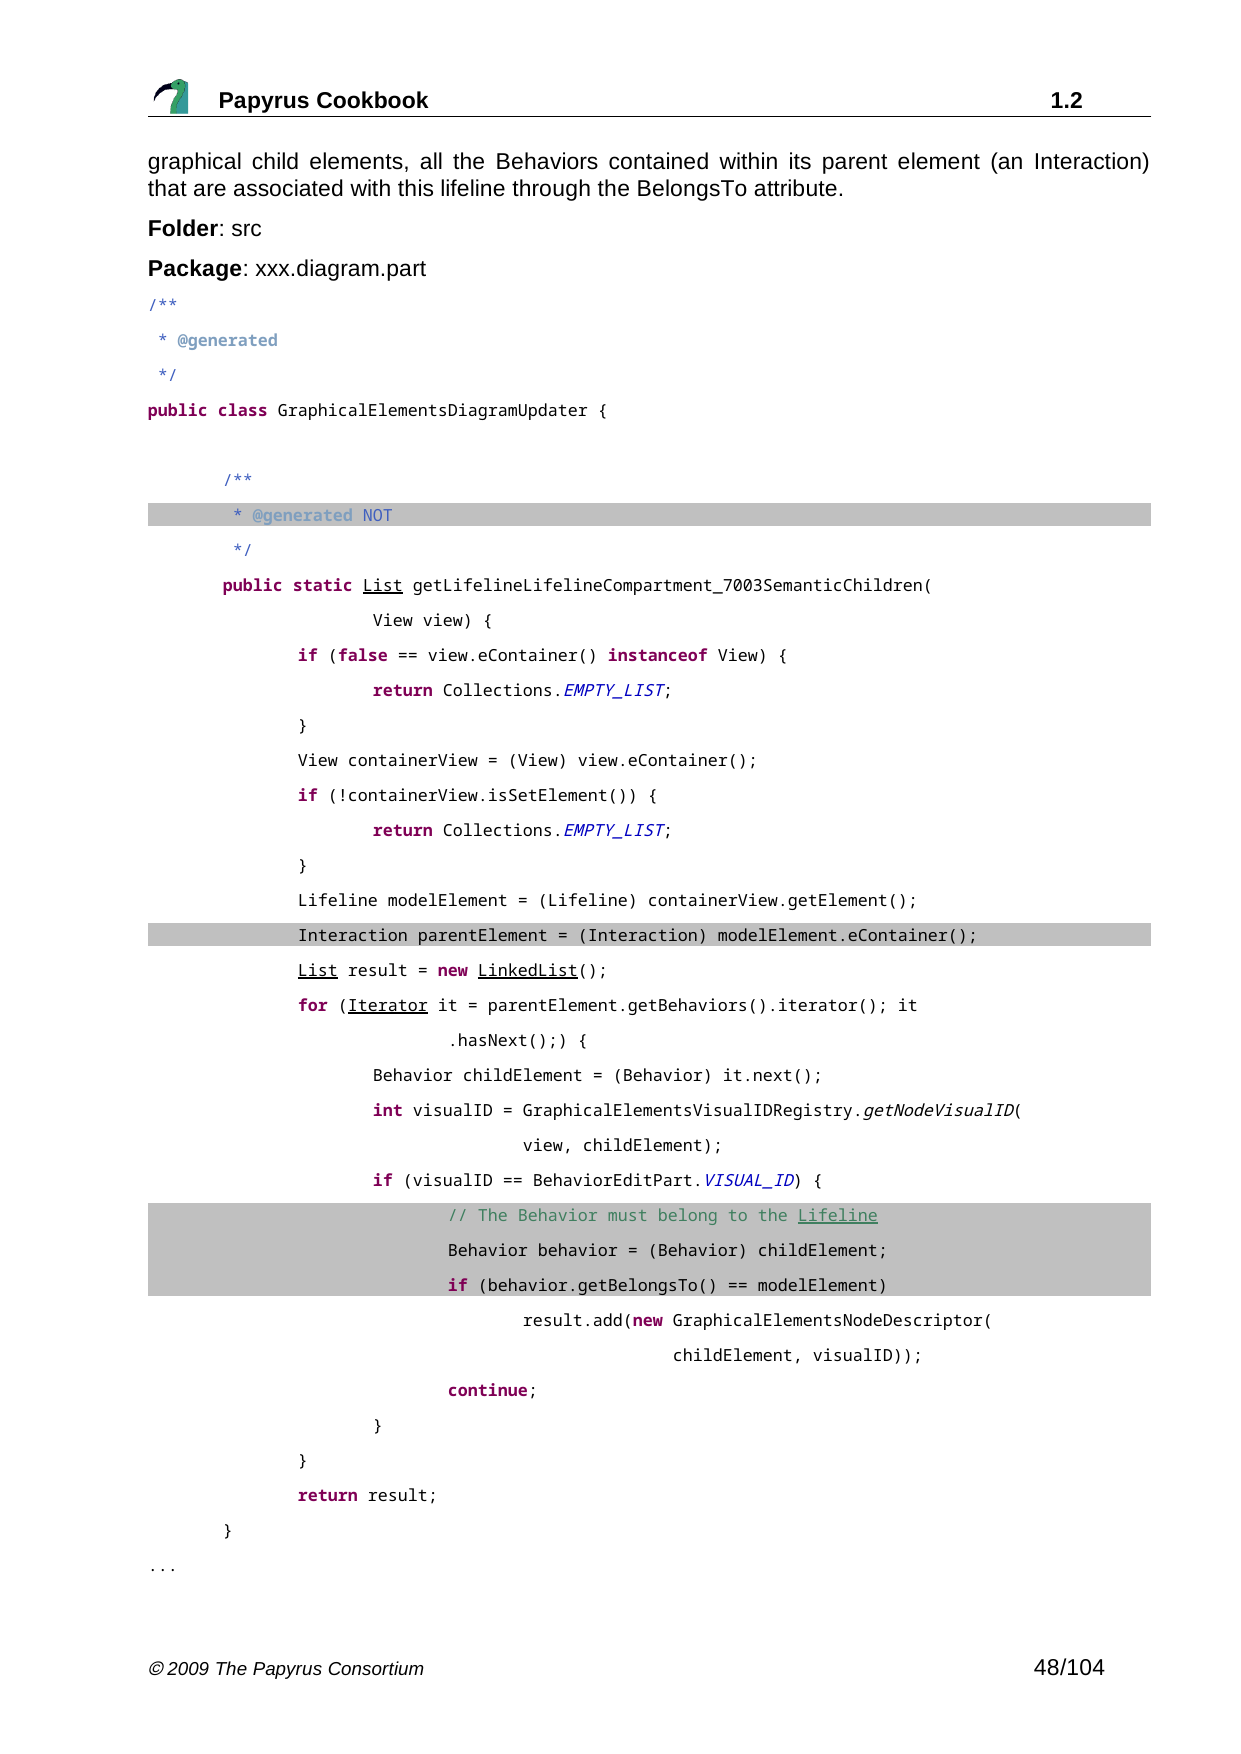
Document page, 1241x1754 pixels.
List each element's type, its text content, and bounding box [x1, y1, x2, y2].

text return result; [148, 1483, 1151, 1506]
text Folder: src [148, 214, 1151, 241]
text if (false == view.eContainer() instanceof View) { [148, 643, 1151, 666]
text } [148, 713, 1151, 736]
text Lifeline modelElement = (Lifeline) containerView.getElement(); [148, 888, 1151, 911]
text if (visualID == BehaviorEditPart.VISUAL_ID) { [148, 1168, 1151, 1191]
text } [148, 1448, 1151, 1471]
text * @generated NOT [148, 503, 1151, 526]
text int visualID = GraphicalElementsVisualIDRegistry.getNodeVisualID( [148, 1098, 1151, 1121]
text Behavior behavior = (Behavior) childElement; [148, 1238, 1151, 1261]
text childElement, visualID)); [148, 1343, 1151, 1366]
text view, childElement); [148, 1133, 1151, 1156]
text graphical child elements, all the Behaviors contained within its parent element (an Interaction) that are associated with this lifeline through the BelongsTo attribute. [148, 148, 1151, 202]
text for (Iterator it = parentElement.getBehaviors().iterator(); it [148, 993, 1151, 1016]
text View containerView = (View) view.eContainer(); [148, 748, 1151, 771]
text // The Behavior must belong to the Lifeline [148, 1203, 1151, 1226]
picture [153, 79, 189, 114]
text return Collections.EMPTY_LIST; [148, 678, 1151, 701]
text if (!containerView.isSetElement()) { [148, 783, 1151, 806]
text continue; [148, 1378, 1151, 1401]
text result.add(new GraphicalElementsNodeDescriptor( [148, 1308, 1151, 1331]
text if (behavior.getBelongsTo() == modelElement) [148, 1273, 1151, 1296]
text */ [148, 538, 1151, 561]
text Behavior childElement = (Behavior) it.next(); [148, 1063, 1151, 1086]
text .hasNext();) { [148, 1028, 1151, 1051]
text Package: xxx.diagram.part [148, 254, 1151, 281]
text List result = new LinkedList(); [148, 958, 1151, 981]
text } [148, 1518, 1151, 1541]
text /** [148, 468, 1151, 491]
text /** [148, 293, 1151, 316]
text Interaction parentElement = (Interaction) modelElement.eContainer(); [148, 923, 1151, 946]
text ... [148, 1553, 1151, 1576]
text */ [148, 363, 1151, 386]
text } [148, 853, 1151, 876]
text return Collections.EMPTY_LIST; [148, 818, 1151, 841]
text * @generated [148, 328, 1151, 351]
text public class GraphicalElementsDiagramUpdater { [148, 398, 1151, 421]
text View view) { [148, 608, 1151, 631]
text } [148, 1413, 1151, 1436]
text public static List getLifelineLifelineCompartment_7003SemanticChildren( [148, 573, 1151, 596]
